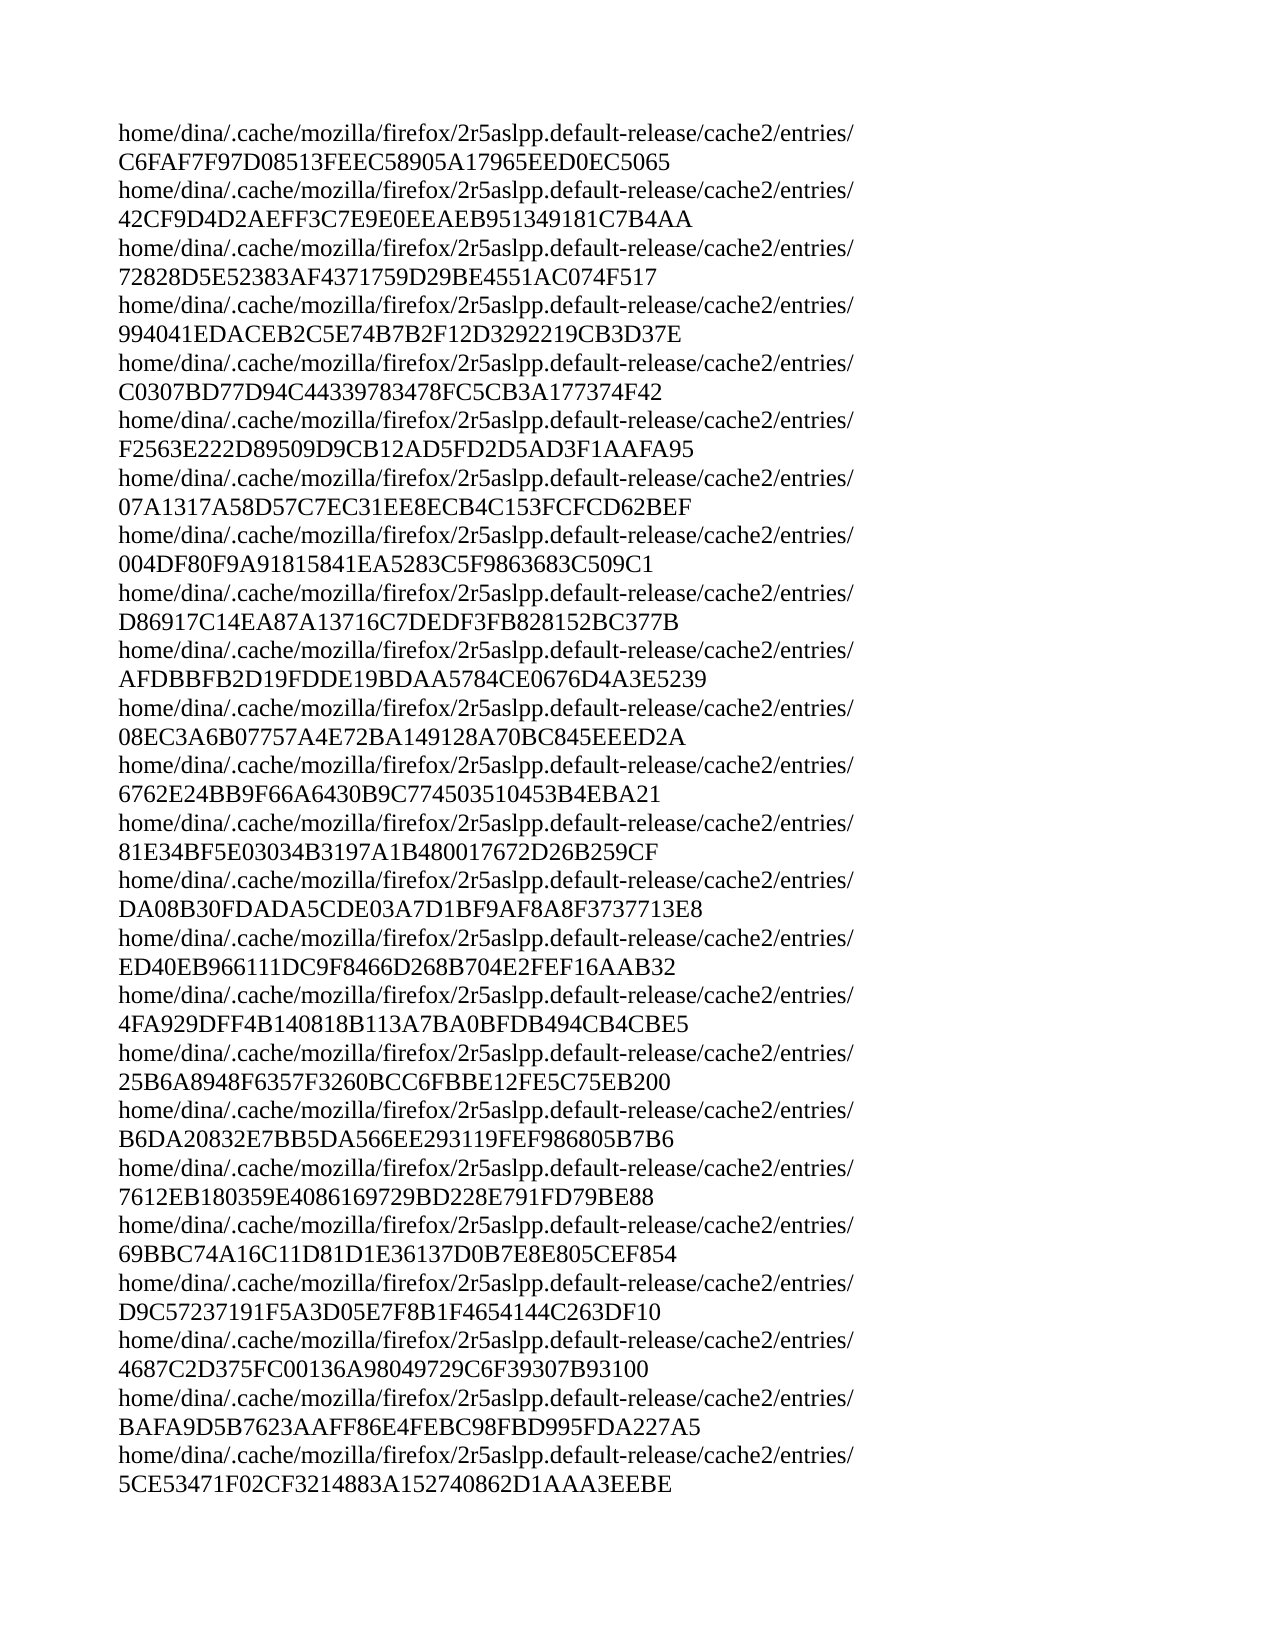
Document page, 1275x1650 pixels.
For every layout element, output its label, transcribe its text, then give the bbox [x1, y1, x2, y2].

text home/dina/.cache/mozilla/firefox/2r5aslpp.default-release/cache2/entries/6762E24BB9F66A6430B9C774503510453B4EBA21 [118, 751, 1157, 808]
text home/dina/.cache/mozilla/firefox/2r5aslpp.default-release/cache2/entries/4687C2D375FC00136A98049729C6F39307B93100 [118, 1326, 1157, 1383]
text home/dina/.cache/mozilla/firefox/2r5aslpp.default-release/cache2/entries/4FA929DFF4B140818B113A7BA0BFDB494CB4CBE5 [118, 981, 1157, 1038]
text home/dina/.cache/mozilla/firefox/2r5aslpp.default-release/cache2/entries/72828D5E52383AF4371759D29BE4551AC074F517 [118, 233, 1157, 291]
text home/dina/.cache/mozilla/firefox/2r5aslpp.default-release/cache2/entries/81E34BF5E03034B3197A1B480017672D26B259CF [118, 808, 1157, 866]
text home/dina/.cache/mozilla/firefox/2r5aslpp.default-release/cache2/entries/ED40EB966111DC9F8466D268B704E2FEF16AAB32 [118, 923, 1157, 981]
text home/dina/.cache/mozilla/firefox/2r5aslpp.default-release/cache2/entries/42CF9D4D2AEFF3C7E9E0EEAEB951349181C7B4AA [118, 176, 1157, 233]
text home/dina/.cache/mozilla/firefox/2r5aslpp.default-release/cache2/entries/DA08B30FDADA5CDE03A7D1BF9AF8A8F3737713E8 [118, 866, 1157, 923]
text home/dina/.cache/mozilla/firefox/2r5aslpp.default-release/cache2/entries/D86917C14EA87A13716C7DEDF3FB828152BC377B [118, 578, 1157, 636]
text home/dina/.cache/mozilla/firefox/2r5aslpp.default-release/cache2/entries/AFDBBFB2D19FDDE19BDAA5784CE0676D4A3E5239 [118, 636, 1157, 693]
text home/dina/.cache/mozilla/firefox/2r5aslpp.default-release/cache2/entries/B6DA20832E7BB5DA566EE293119FEF986805B7B6 [118, 1096, 1157, 1153]
text home/dina/.cache/mozilla/firefox/2r5aslpp.default-release/cache2/entries/F2563E222D89509D9CB12AD5FD2D5AD3F1AAFA95 [118, 406, 1157, 463]
text home/dina/.cache/mozilla/firefox/2r5aslpp.default-release/cache2/entries/004DF80F9A91815841EA5283C5F9863683C509C1 [118, 521, 1157, 578]
text home/dina/.cache/mozilla/firefox/2r5aslpp.default-release/cache2/entries/C0307BD77D94C44339783478FC5CB3A177374F42 [118, 348, 1157, 406]
text home/dina/.cache/mozilla/firefox/2r5aslpp.default-release/cache2/entries/5CE53471F02CF3214883A152740862D1AAA3EEBE [118, 1441, 1157, 1498]
text home/dina/.cache/mozilla/firefox/2r5aslpp.default-release/cache2/entries/BAFA9D5B7623AAFF86E4FEBC98FBD995FDA227A5 [118, 1383, 1157, 1441]
text home/dina/.cache/mozilla/firefox/2r5aslpp.default-release/cache2/entries/08EC3A6B07757A4E72BA149128A70BC845EEED2A [118, 693, 1157, 751]
text home/dina/.cache/mozilla/firefox/2r5aslpp.default-release/cache2/entries/C6FAF7F97D08513FEEC58905A17965EED0EC5065 [118, 118, 1157, 176]
text home/dina/.cache/mozilla/firefox/2r5aslpp.default-release/cache2/entries/69BBC74A16C11D81D1E36137D0B7E8E805CEF854 [118, 1211, 1157, 1268]
text home/dina/.cache/mozilla/firefox/2r5aslpp.default-release/cache2/entries/D9C57237191F5A3D05E7F8B1F4654144C263DF10 [118, 1268, 1157, 1326]
text home/dina/.cache/mozilla/firefox/2r5aslpp.default-release/cache2/entries/25B6A8948F6357F3260BCC6FBBE12FE5C75EB200 [118, 1038, 1157, 1096]
text home/dina/.cache/mozilla/firefox/2r5aslpp.default-release/cache2/entries/7612EB180359E4086169729BD228E791FD79BE88 [118, 1153, 1157, 1211]
text home/dina/.cache/mozilla/firefox/2r5aslpp.default-release/cache2/entries/994041EDACEB2C5E74B7B2F12D3292219CB3D37E [118, 291, 1157, 348]
text home/dina/.cache/mozilla/firefox/2r5aslpp.default-release/cache2/entries/07A1317A58D57C7EC31EE8ECB4C153FCFCD62BEF [118, 463, 1157, 521]
